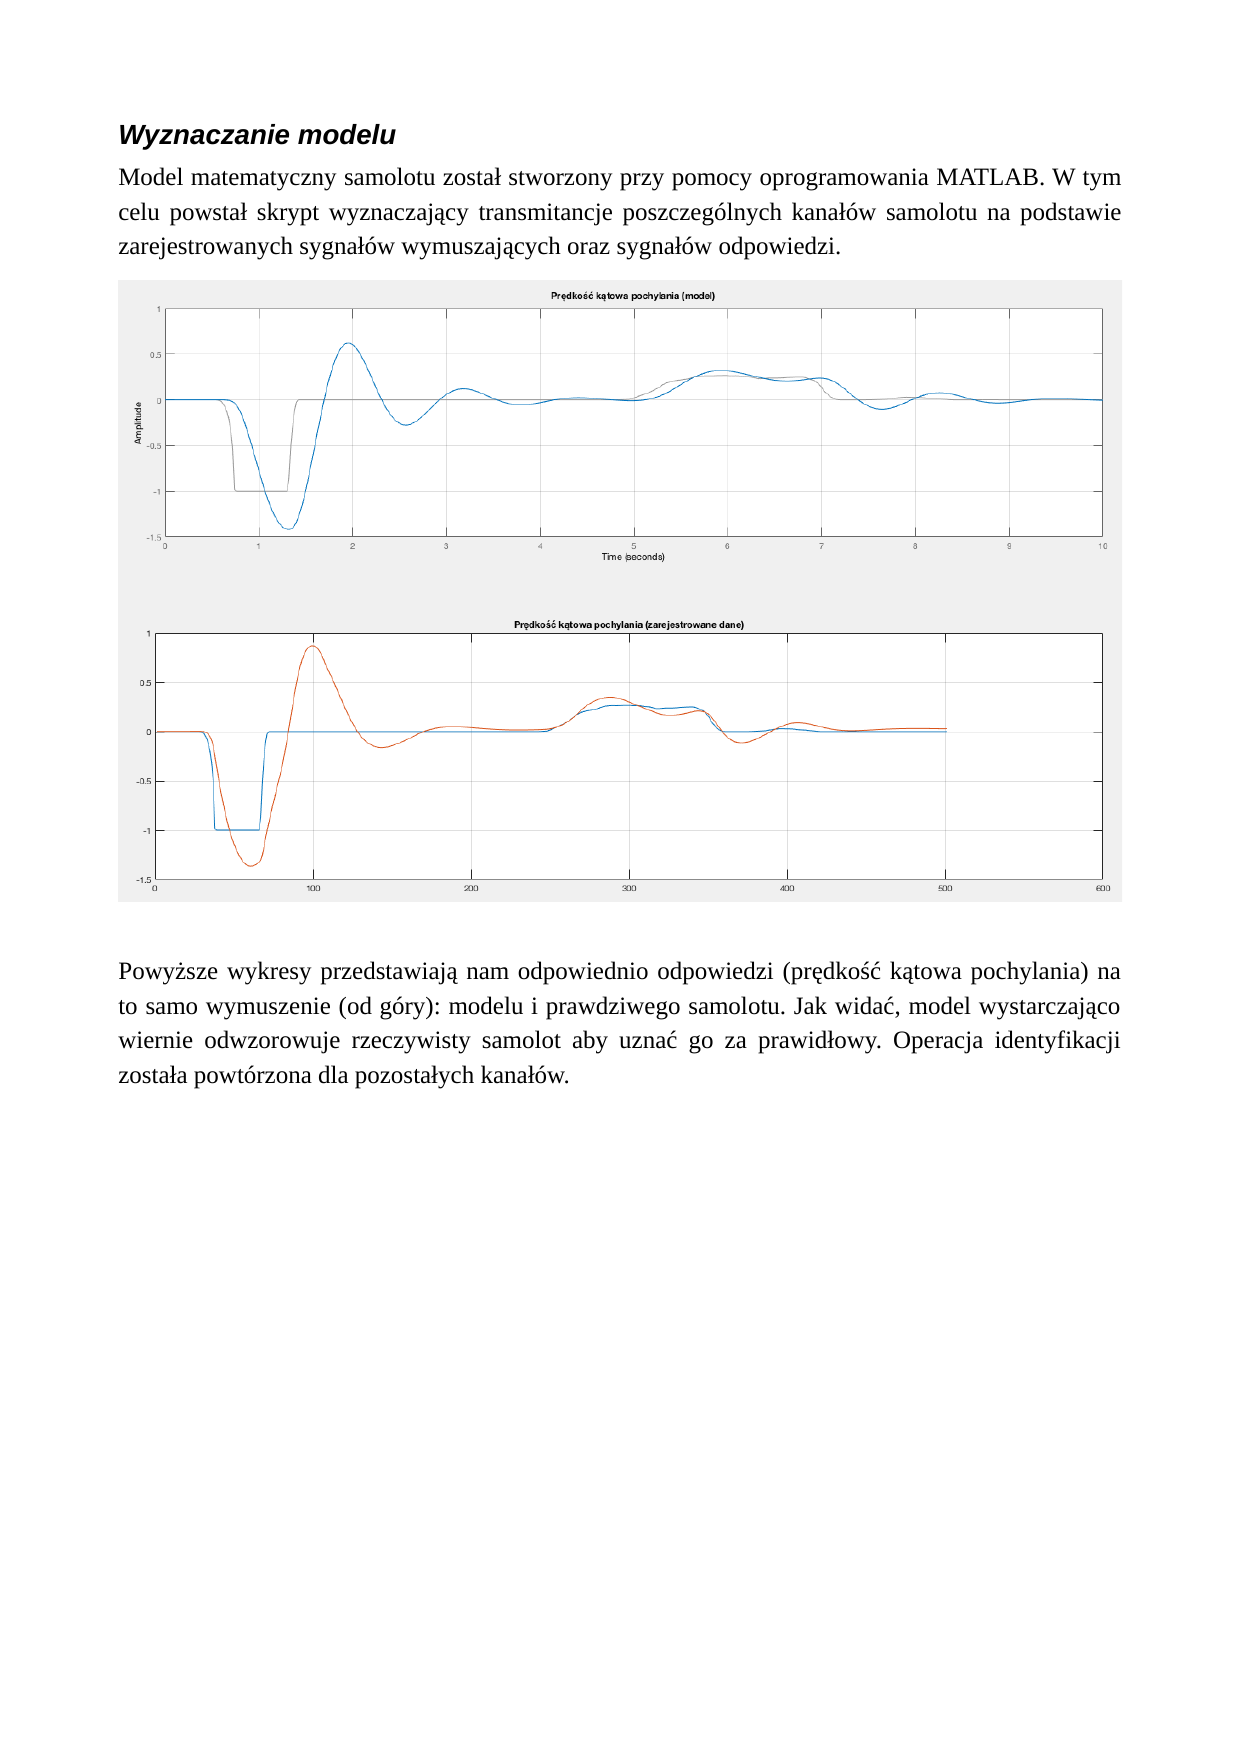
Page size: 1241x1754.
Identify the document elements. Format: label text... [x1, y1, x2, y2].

subtitle Wyznaczanie modelu [118, 118, 1122, 150]
text Powyższe wykresy przedstawiają nam odpowiednio odpowiedzi (prędkość kątowa pochylania) na to samo wymuszenie (od góry): modelu i prawdziwego samolotu. Jak widać, model wystarczająco wiernie odwzorowuje rzeczywisty samolot aby uznać go za prawidłowy. Operacja identyfikacji została powtórzona dla pozostałych kanałów. [118, 956, 1122, 1089]
text Model matematyczny samolotu został stworzony przy pomocy oprogramowania MATLAB. W tym celu powstał skrypt wyznaczający transmitancje poszczególnych kanałów samolotu na podstawie zarejestrowanych sygnałów wymuszających oraz sygnałów odpowiedzi. [118, 162, 1122, 260]
picture [118, 280, 1123, 902]
